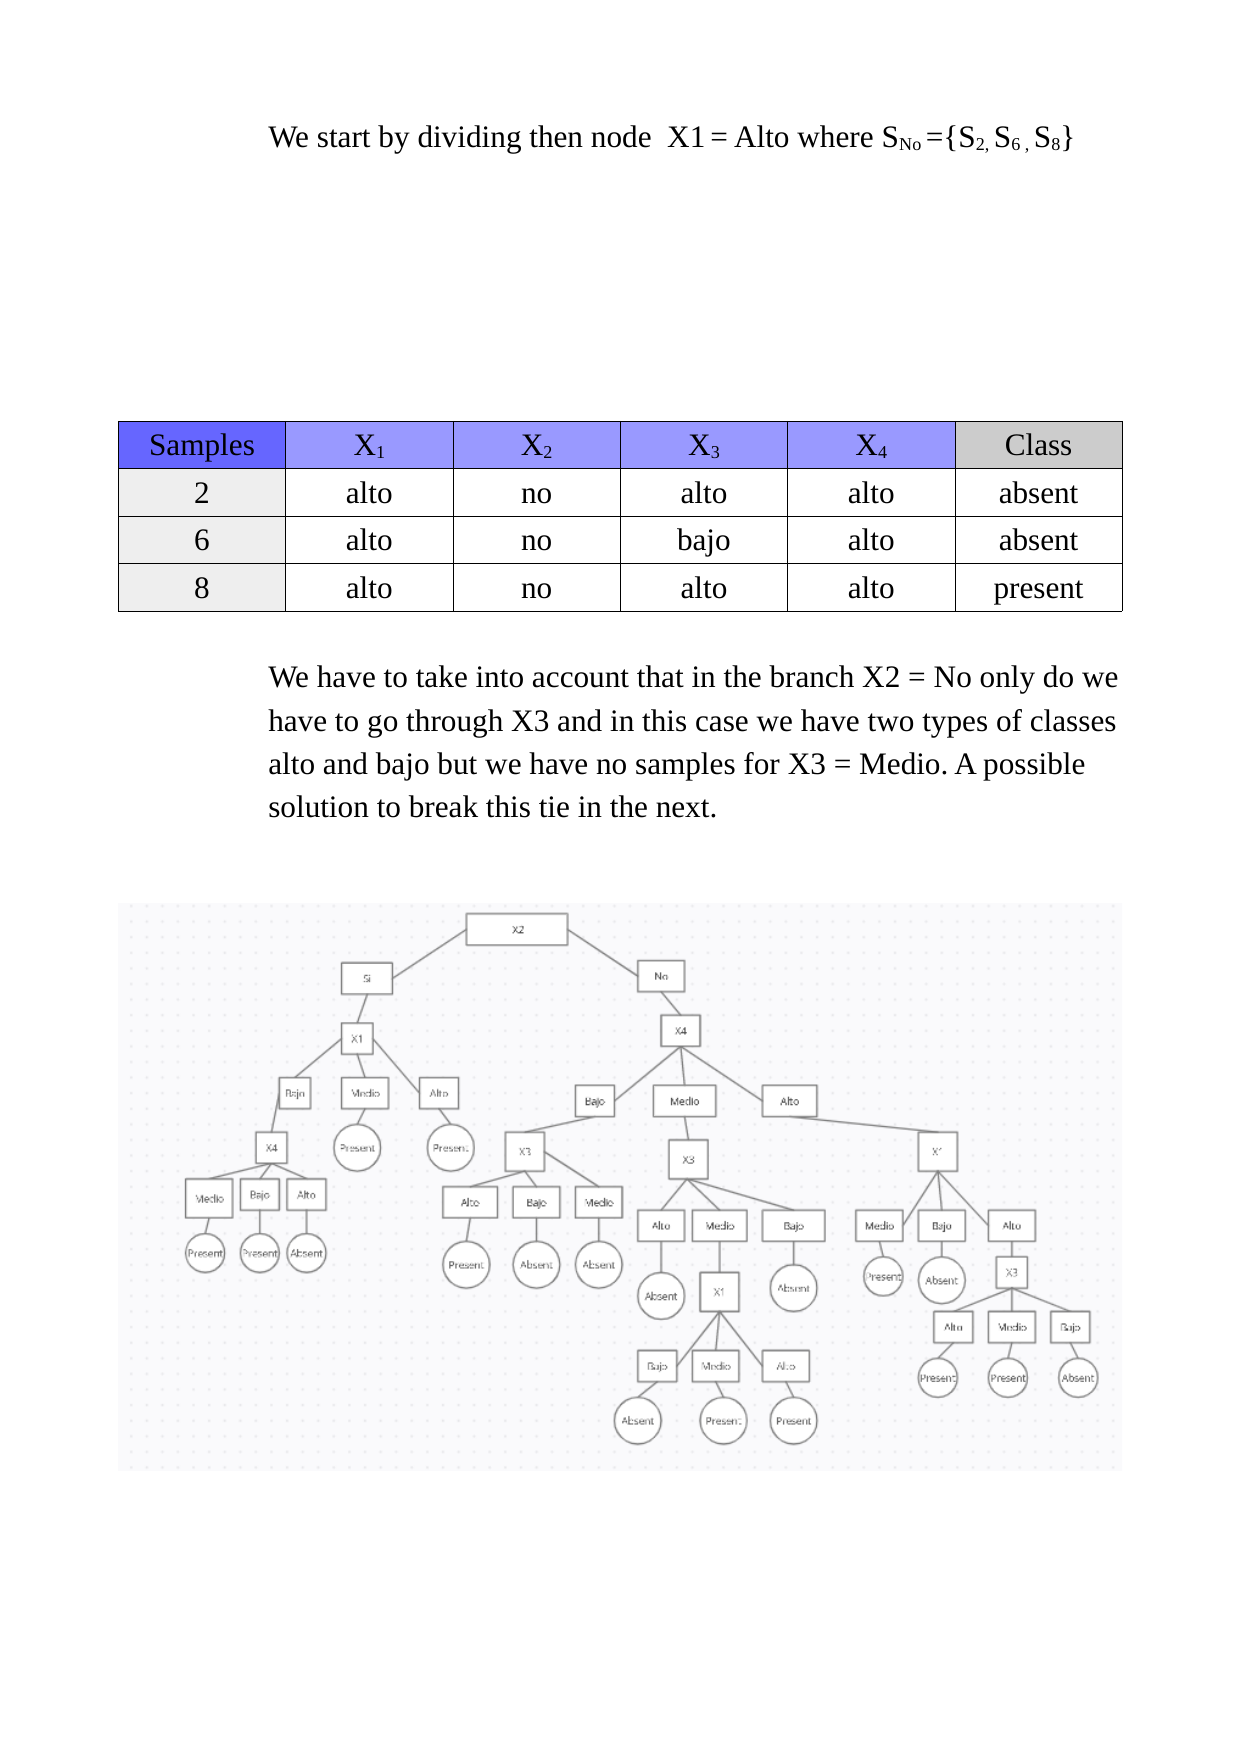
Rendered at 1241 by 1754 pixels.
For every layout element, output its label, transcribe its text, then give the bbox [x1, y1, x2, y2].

table_cell alto [788, 517, 955, 563]
table_cell 8 [119, 564, 285, 611]
table_cell alto [621, 469, 787, 516]
table_cell 6 [119, 517, 285, 563]
table_cell alto [286, 564, 453, 611]
table_cell no [454, 517, 620, 563]
table_cell alto [621, 564, 787, 611]
table_cell no [454, 469, 620, 516]
table_header X3 [621, 422, 787, 468]
table_cell absent [956, 469, 1122, 516]
table_cell 2 [119, 469, 285, 516]
list We start by dividing then node X1 = Alto where SNo ={S2, S6 , S8} [231, 118, 1122, 154]
table_header Class [956, 422, 1122, 468]
list We have to take into account that in the branch X2 = No only do we have to go through X3 and in this case we have two types of classes alto and bajo but we have no samples for X3 = Medio. A possible solution to break this tie in the next. [231, 659, 1122, 824]
table_cell present [956, 564, 1122, 611]
table_cell alto [788, 469, 955, 516]
table_cell alto [788, 564, 955, 611]
picture [118, 903, 1123, 1471]
table_header X4 [788, 422, 955, 468]
table_cell no [454, 564, 620, 611]
table_cell alto [286, 517, 453, 563]
table_cell absent [956, 517, 1122, 563]
table_header Samples [119, 422, 285, 468]
table_header X1 [286, 422, 453, 468]
table_cell bajo [621, 517, 787, 563]
table_header X2 [454, 422, 620, 468]
table_cell alto [286, 469, 453, 516]
